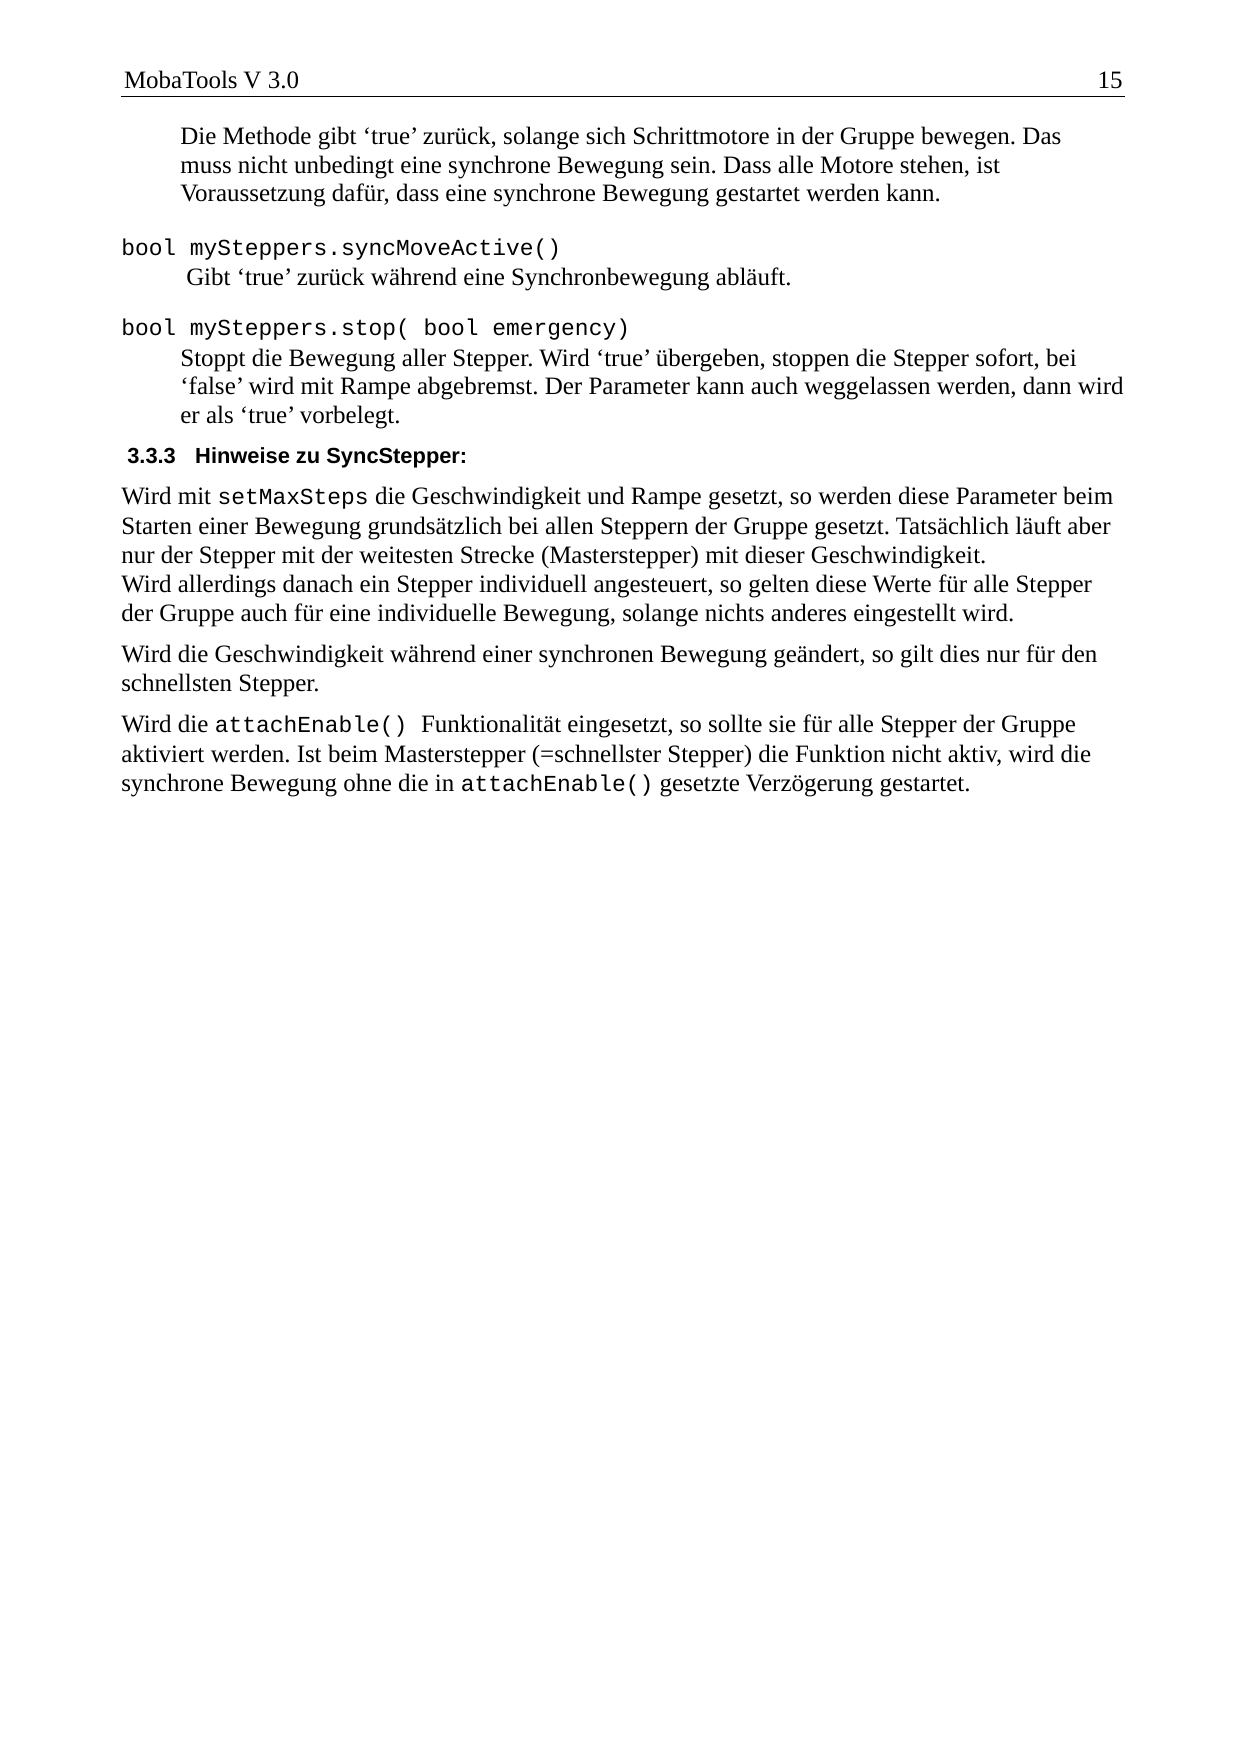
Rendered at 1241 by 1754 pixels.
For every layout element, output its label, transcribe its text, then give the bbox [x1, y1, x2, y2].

text Stoppt die Bewegung aller Stepper. Wird ‘true’ übergeben, stoppen die Stepper sofort, bei ‘false’ wird mit Rampe abgebremst. Der Parameter kann auch weggelassen werden, dann wird er als ‘true’ vorbelegt. [180, 343, 1125, 429]
text bool mySteppers.stop( bool emergency) [121, 317, 1125, 343]
text Wird die attachEnable() Funktionalität eingesetzt, so sollte sie für alle Stepper der Gruppe aktiviert werden. Ist beim Masterstepper (=schnellster Stepper) die Funktion nicht aktiv, wird die synchrone Bewegung ohne die in attachEnable() gesetzte Verzögerung gestartet. [121, 709, 1125, 798]
text Die Methode gibt ‘true’ zurück, solange sich Schrittmotore in der Gruppe bewegen. Das muss nicht unbedingt eine synchrone Bewegung sein. Dass alle Motore stehen, ist Voraussetzung dafür, dass eine synchrone Bewegung gestartet werden kann. [180, 121, 1125, 207]
subtitle Hinweise zu SyncStepper: [121, 443, 1125, 469]
text Wird mit setMaxSteps die Geschwindigkeit und Rampe gesetzt, so werden diese Parameter beim Starten einer Bewegung grundsätzlich bei allen Steppern der Gruppe gesetzt. Tatsächlich läuft aber nur der Stepper mit der weitesten Strecke (Masterstepper) mit dieser Geschwindigkeit. Wird allerdings danach ein Stepper individuell angesteuert, so gelten diese Werte für alle Stepper der Gruppe auch für eine individuelle Bewegung, solange nichts anderes eingestellt wird. [121, 481, 1125, 626]
text Wird die Geschwindigkeit während einer synchronen Bewegung geändert, so gilt dies nur für den schnellsten Stepper. [121, 639, 1125, 696]
text bool mySteppers.syncMoveActive() Gibt ‘true’ zurück während eine Synchronbewegung abläuft. [121, 236, 1125, 291]
